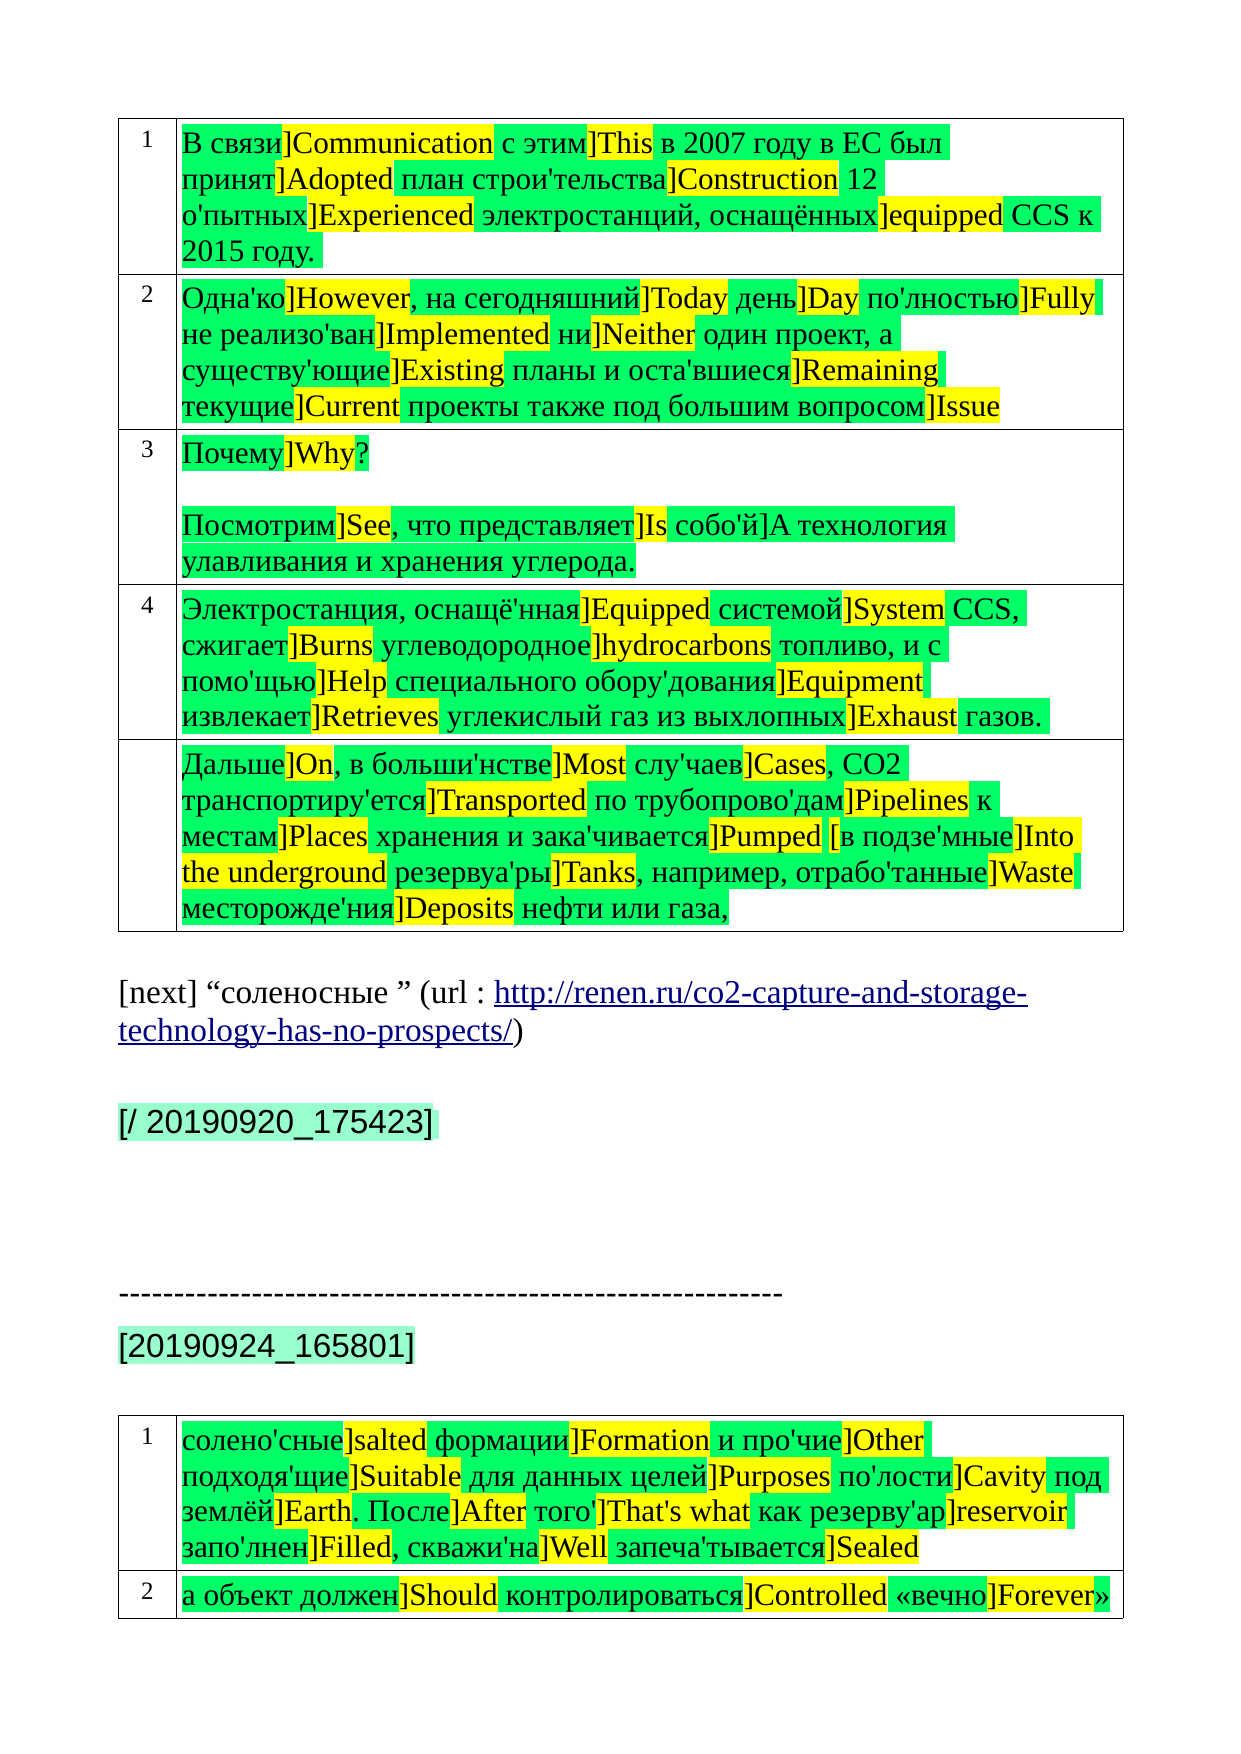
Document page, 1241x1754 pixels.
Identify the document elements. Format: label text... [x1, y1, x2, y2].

table_cell 3 [119, 430, 176, 584]
table_cell 4 [119, 585, 176, 739]
table_cell Электростанция, оснащё'нная]Equipped системой]System CCS, сжигает]Burns углеводородное]hydrocarbons топливо, и с помо'щью]Help специального обору'дования]Equipment извлекает]Retrieves углекислый газ из выхлопных]Exhaust газов. [177, 585, 1123, 739]
table_cell а объект должен]Should контролироваться]Controlled «вечно]Forever» [177, 1571, 1123, 1618]
table_header 1 [119, 119, 176, 273]
text ------------------------------------------------------------ [118, 1273, 1122, 1312]
table_cell 2 [119, 1571, 176, 1618]
table_cell [119, 740, 176, 931]
table_header солено'сные]salted формации]Formation и про'чие]Other подходя'щие]Suitable для данных целей]Purposes по'лости]Cavity под землёй]Earth. После]After того']That's what как резерву'ар]reservoir запо'лнен]Filled, скважи'на]Well запеча'тывается]Sealed [177, 1416, 1123, 1570]
table_header В связи]Communication с этим]This в 2007 году в ЕС был принят]Adopted план строи'тельства]Construction 12 о'пытных]Experienced электростанций, оснащённых]equipped CCS к 2015 году. [177, 119, 1123, 273]
table_cell Дальше]On, в больши'нстве]Most слу'чаев]Cases, СО2 транспортиру'ется]Transported по трубопрово'дам]Pipelines к местам]Places хранения и зака'чивается]Pumped [в подзе'мные]Into the underground резервуа'ры]Tanks, например, отрабо'танные]Waste месторожде'ния]Deposits нефти или газа, [177, 740, 1123, 931]
text [20190924_165801] [118, 1326, 1122, 1404]
table_header 1 [119, 1416, 176, 1570]
table_cell 2 [119, 275, 176, 429]
table_cell Почему]Why? Посмотрим]See, что представляет]Is собо'й]A технология улавливания и хранения углерода. [177, 430, 1123, 584]
text [/ 20190920_175423] [118, 1102, 1122, 1141]
text [next] “соленосные ” (url : http://renen.ru/co2-capture-and-storage-technology-has-no-prospects/) [118, 972, 1122, 1049]
table_cell Одна'ко]However, на сегодняшний]Today день]Day по'лностью]Fully не реализо'ван]Implemented ни]Neither один проект, а существу'ющие]Existing планы и оста'вшиеся]Remaining текущие]Current проекты также под большим вопросом]Issue [177, 275, 1123, 429]
